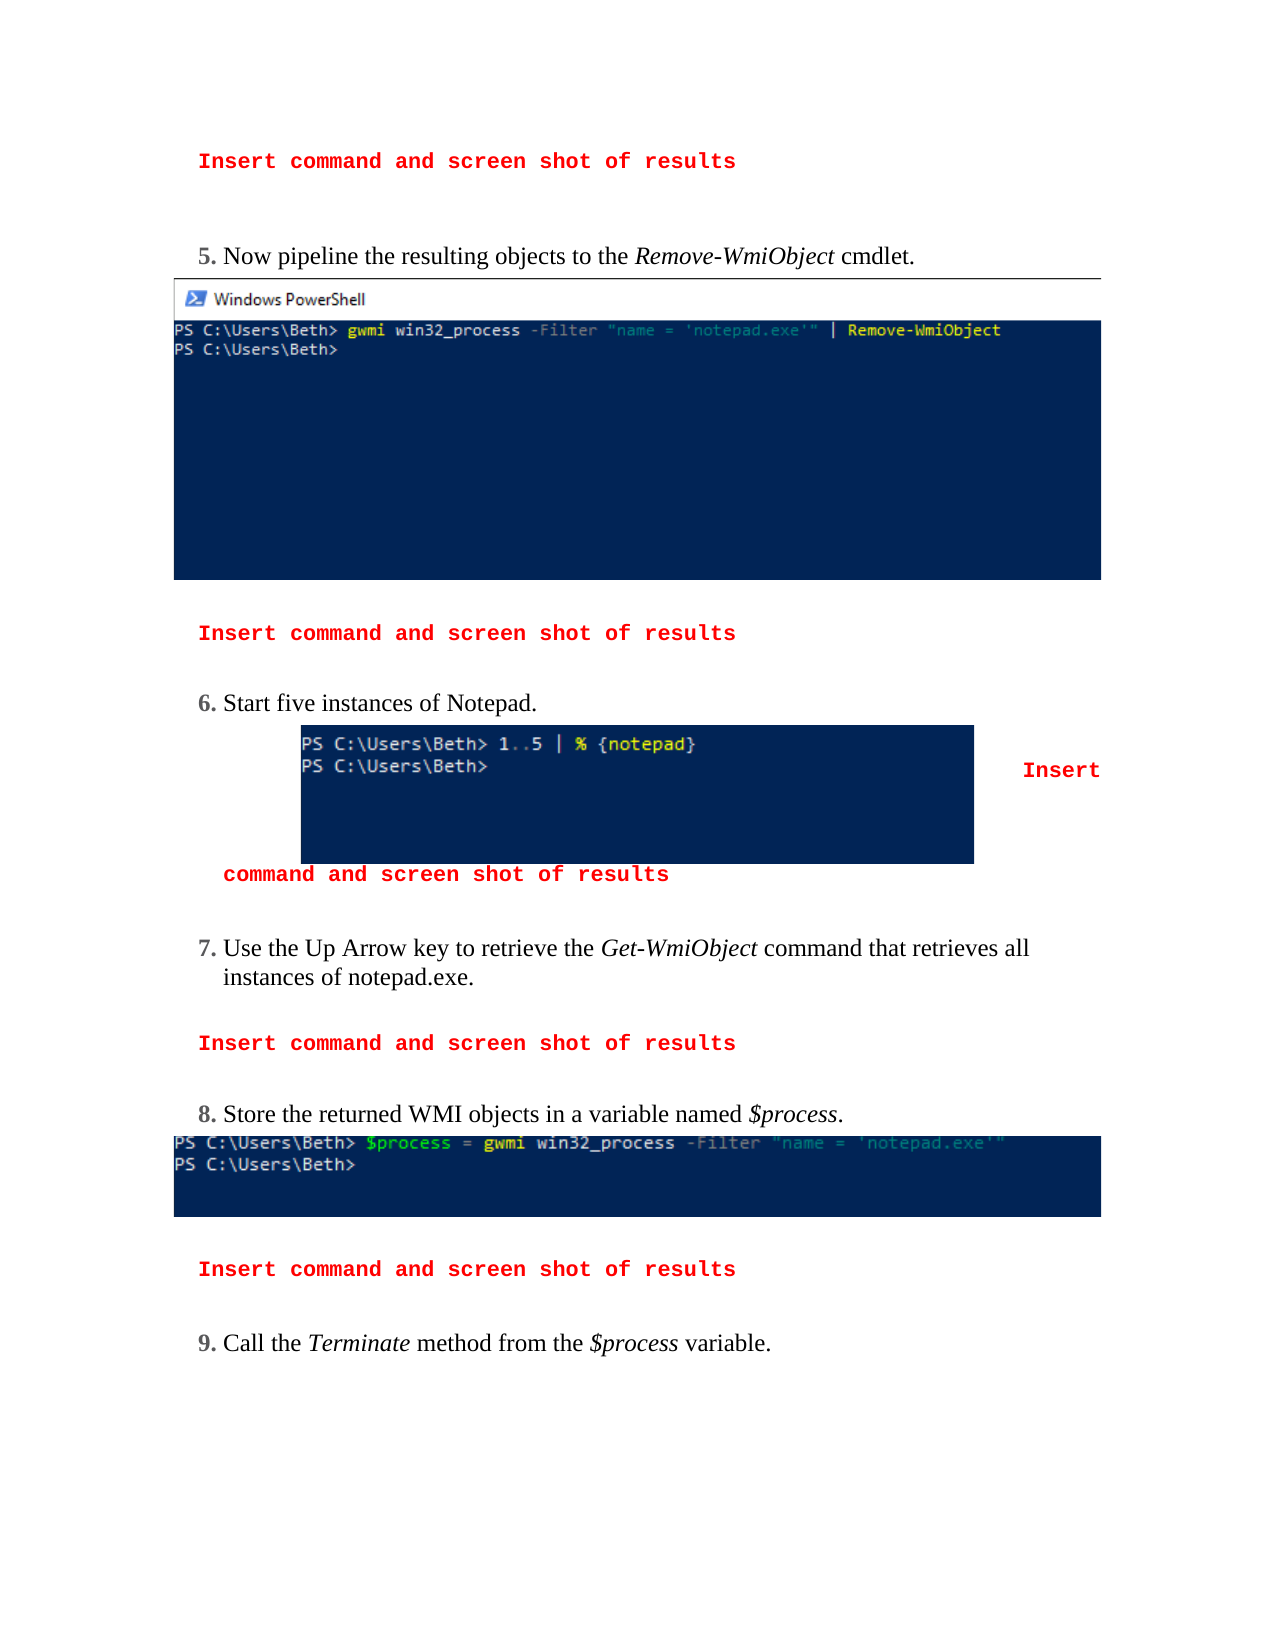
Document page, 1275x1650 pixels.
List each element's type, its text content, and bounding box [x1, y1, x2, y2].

picture [173, 278, 1102, 580]
text Insert command and screen shot of results [198, 1032, 1125, 1057]
text 6. Start five instances of Notepad. [198, 688, 1125, 717]
text Insert command and screen shot of results [198, 622, 1125, 647]
picture [893, 1136, 939, 1141]
text Insert command and screen shot of results [198, 759, 1125, 888]
picture [300, 725, 975, 864]
text 9. Call the Terminate method from the $process variable. [198, 1328, 1125, 1357]
text 7. Use the Up Arrow key to retrieve the Get-WmiObject command that retrieves all instances of notepad.exe. [198, 933, 1125, 991]
text Insert command and screen shot of results [198, 150, 1125, 175]
text 5. Now pipeline the resulting objects to the Remove-WmiObject cmdlet. [198, 241, 1125, 270]
picture [173, 1136, 1102, 1217]
text Insert command and screen shot of results [198, 1258, 1125, 1283]
text 8. Store the returned WMI objects in a variable named $process. [198, 1099, 1125, 1128]
